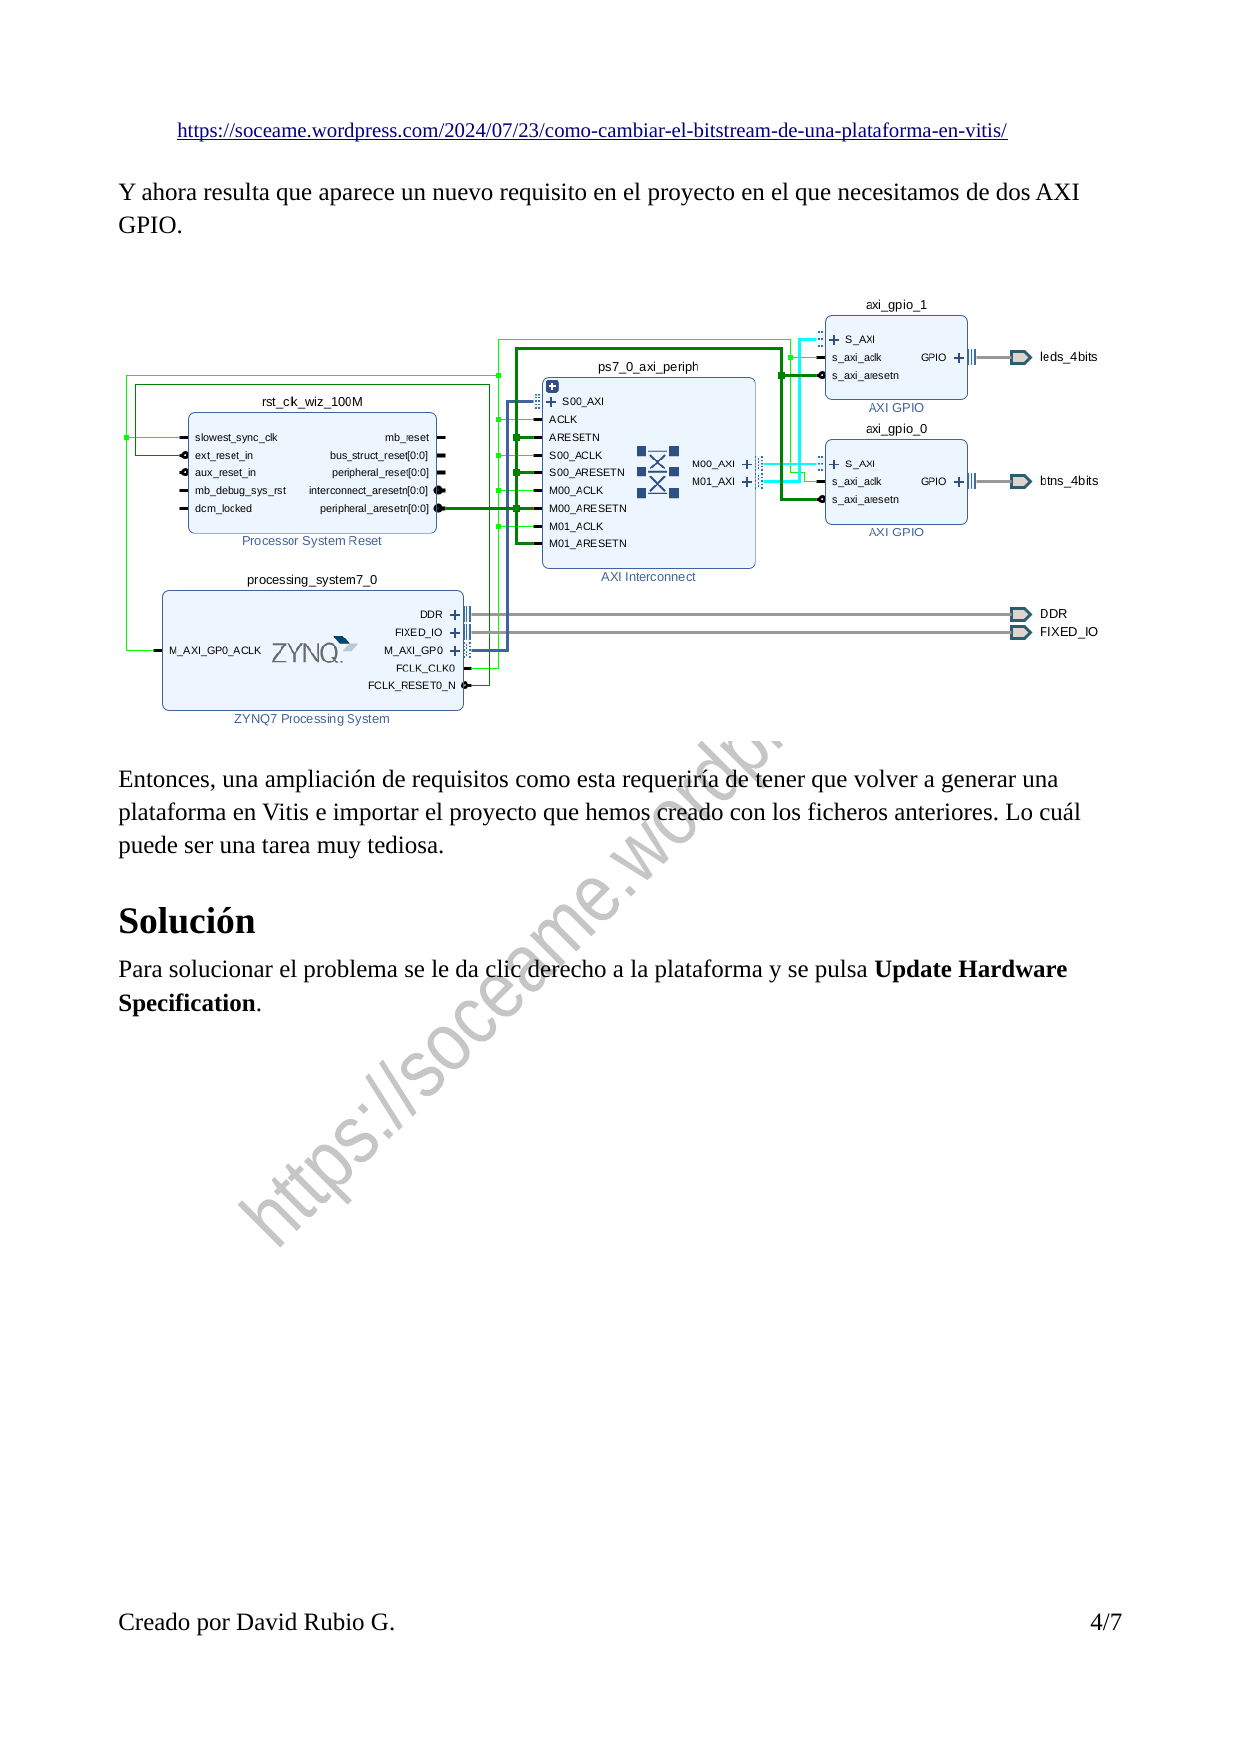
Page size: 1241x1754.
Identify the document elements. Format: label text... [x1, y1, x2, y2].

text Para solucionar el problema se le da clic derecho a la plataforma y se pulsa Update Hardware Specification. [118, 954, 509, 1016]
subtitle Solución [118, 899, 1122, 942]
text Entonces, una ampliación de requisitos como esta requeriría de tener que volver a generar una plataforma en Vitis e importar el proyecto que hemos creado con los ficheros anteriores. Lo cuál puede ser una tarea muy tediosa. [118, 764, 1122, 859]
text Para solucionar el problema se le da clic derecho a la plataforma y se pulsa Update Hardware Specification. [496, 954, 1122, 1016]
picture [118, 257, 1104, 741]
text Y ahora resulta que aparece un nuevo requisito en el proyecto en el que necesitamos de dos AXI GPIO. [118, 177, 1122, 239]
